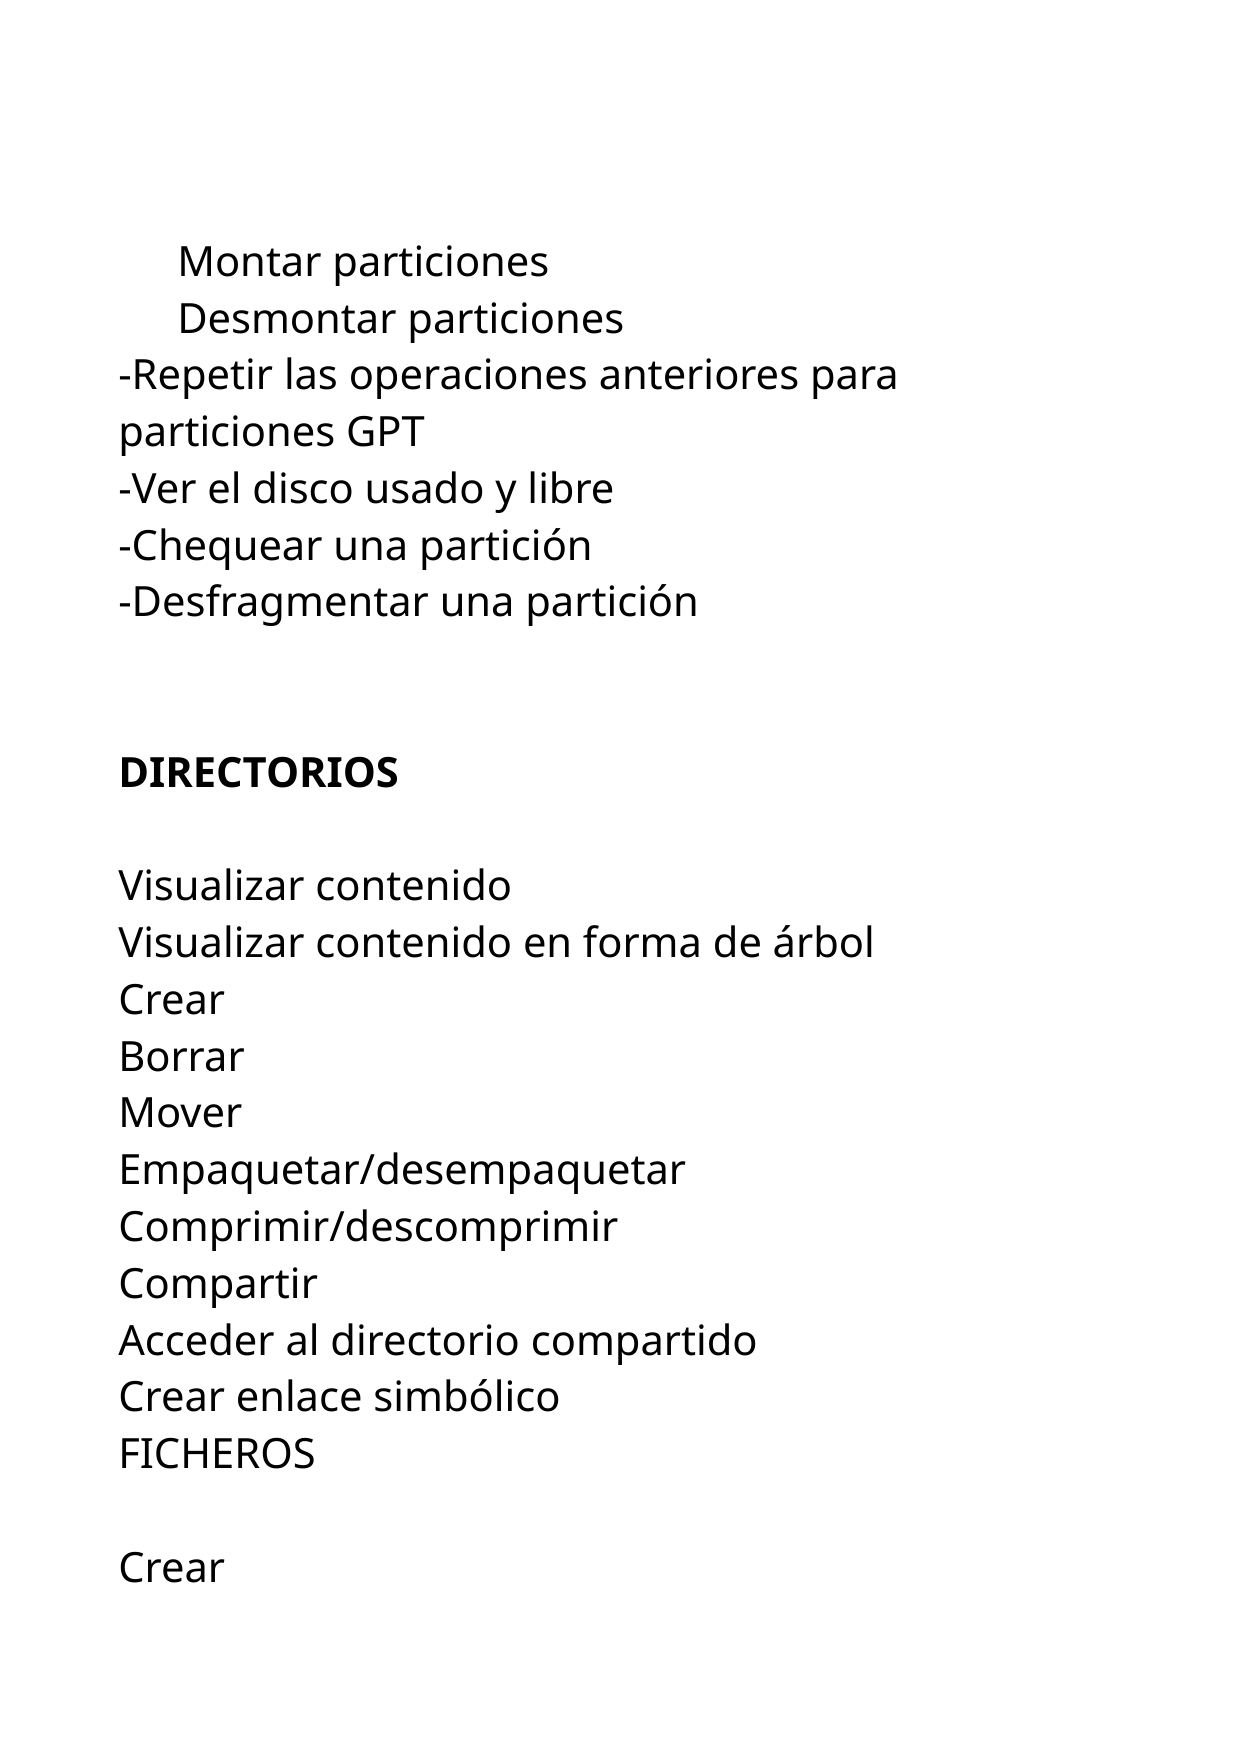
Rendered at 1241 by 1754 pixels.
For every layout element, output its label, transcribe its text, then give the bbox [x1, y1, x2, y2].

text Desmontar particiones [118, 288, 1122, 345]
text Crear enlace simbólico [118, 1367, 1122, 1424]
text Empaquetar/desempaquetar [118, 1140, 1122, 1197]
text Acceder al directorio compartido [118, 1310, 1122, 1367]
text Visualizar contenido en forma de árbol [118, 913, 1122, 970]
text FICHEROS [118, 1424, 1122, 1481]
text -Repetir las operaciones anteriores para particiones GPT [118, 345, 1122, 459]
text -Desfragmentar una partición [118, 572, 1122, 629]
text Crear [118, 970, 1122, 1026]
text -Chequear una partición [118, 516, 1122, 572]
text Mover [118, 1083, 1122, 1140]
text Crear [118, 1537, 1122, 1594]
text Visualizar contenido [118, 856, 1122, 913]
text Borrar [118, 1026, 1122, 1083]
text DIRECTORIOS [118, 743, 1122, 799]
text Comprimir/descomprimir [118, 1197, 1122, 1253]
text Montar particiones [118, 232, 1122, 288]
text Compartir [118, 1253, 1122, 1310]
text -Ver el disco usado y libre [118, 459, 1122, 516]
